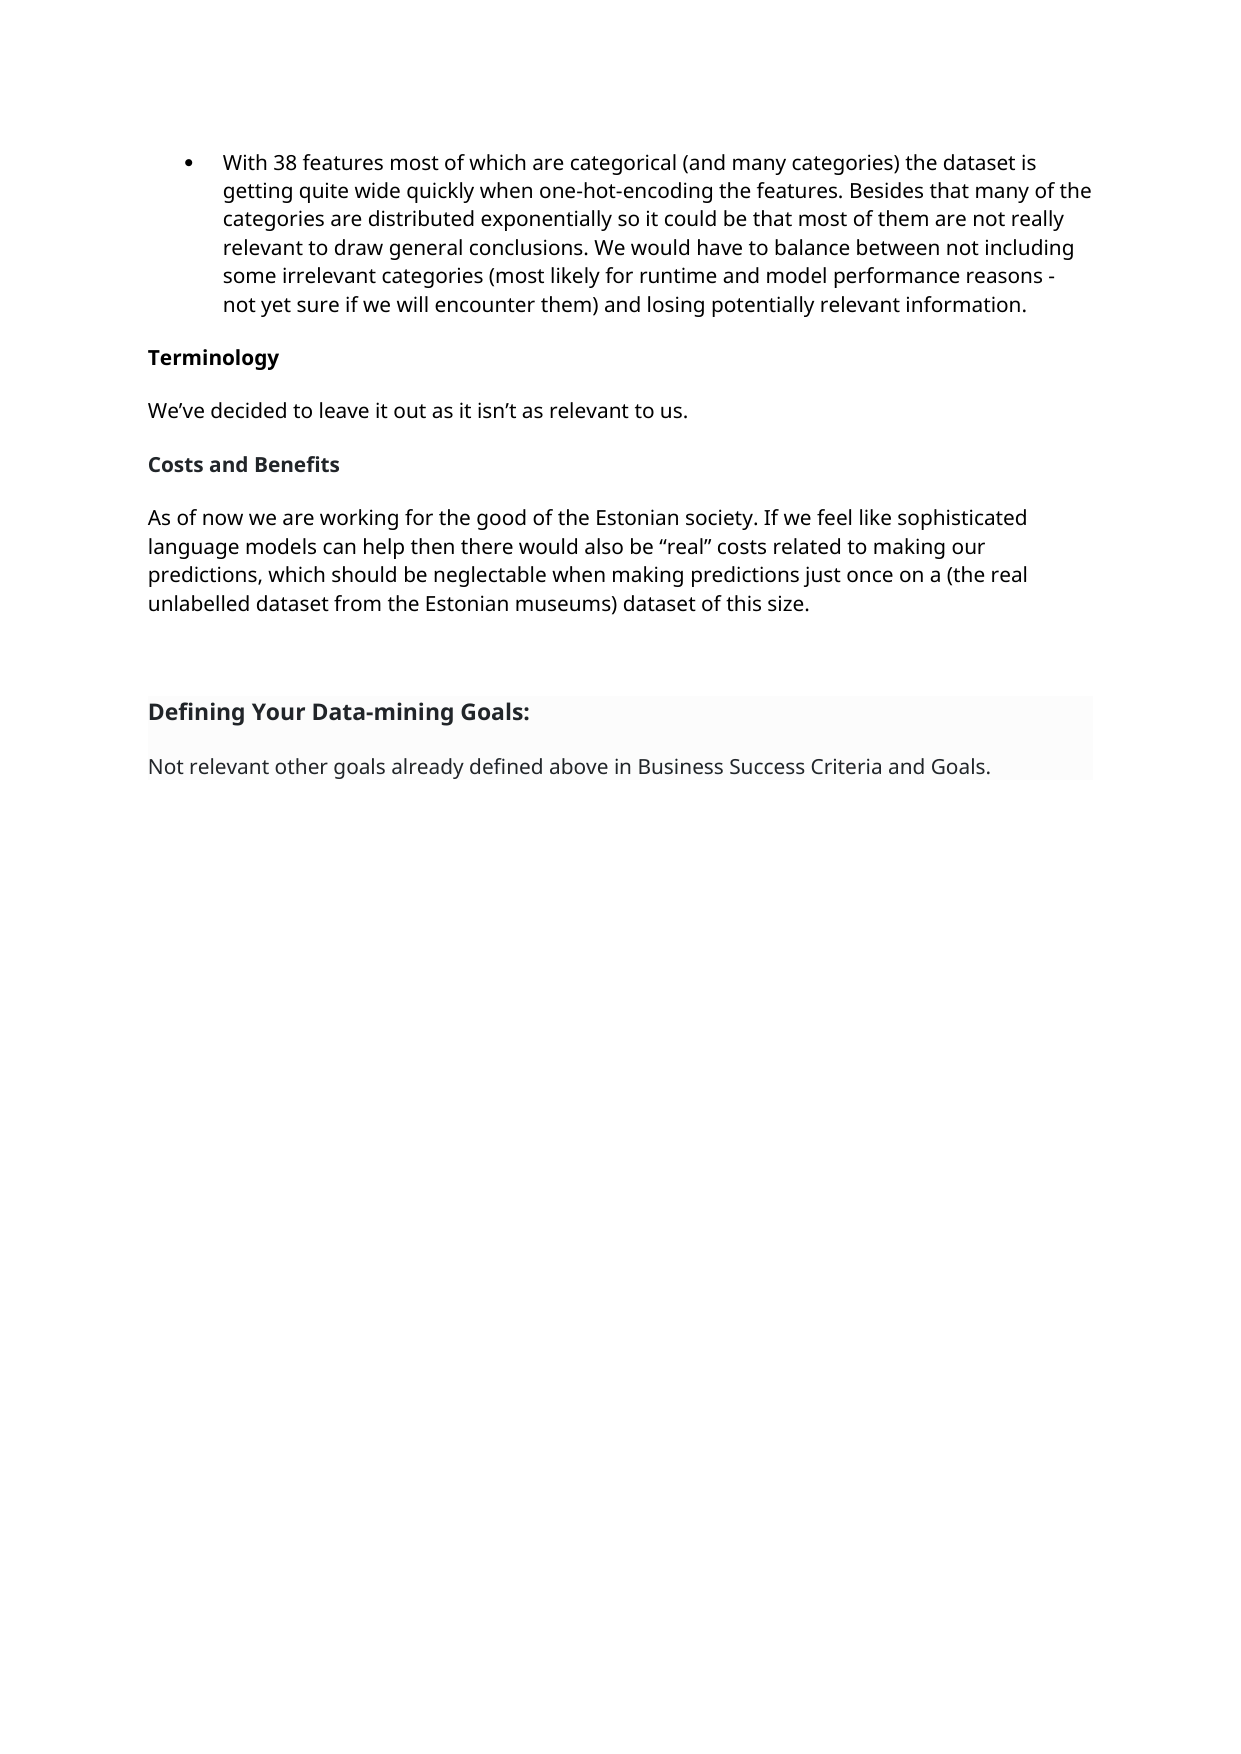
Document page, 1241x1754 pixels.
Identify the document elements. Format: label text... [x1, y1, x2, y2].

list With 38 features most of which are categorical (and many categories) the dataset is getting quite wide quickly when one-hot-encoding the features. Besides that many of the categories are distributed exponentially so it could be that most of them are not really relevant to draw general conclusions. We would have to balance between not including some irrelevant categories (most likely for runtime and model performance reasons - not yet sure if we will encounter them) and losing potentially relevant information. [185, 148, 1093, 318]
text Not relevant other goals already defined above in Business Success Criteria and Goals. [148, 752, 1093, 780]
text As of now we are working for the good of the Estonian society. If we feel like sophisticated language models can help then there would also be “real” costs related to making our predictions, which should be neglectable when making predictions just once on a (the real unlabelled dataset from the Estonian museums) dataset of this size. [148, 503, 1093, 617]
text We’ve decided to leave it out as it isn’t as relevant to us. [148, 397, 1093, 425]
text Terminology [148, 343, 1093, 372]
text Costs and Benefits [148, 450, 1093, 478]
text Defining Your Data-mining Goals: [148, 696, 1093, 727]
